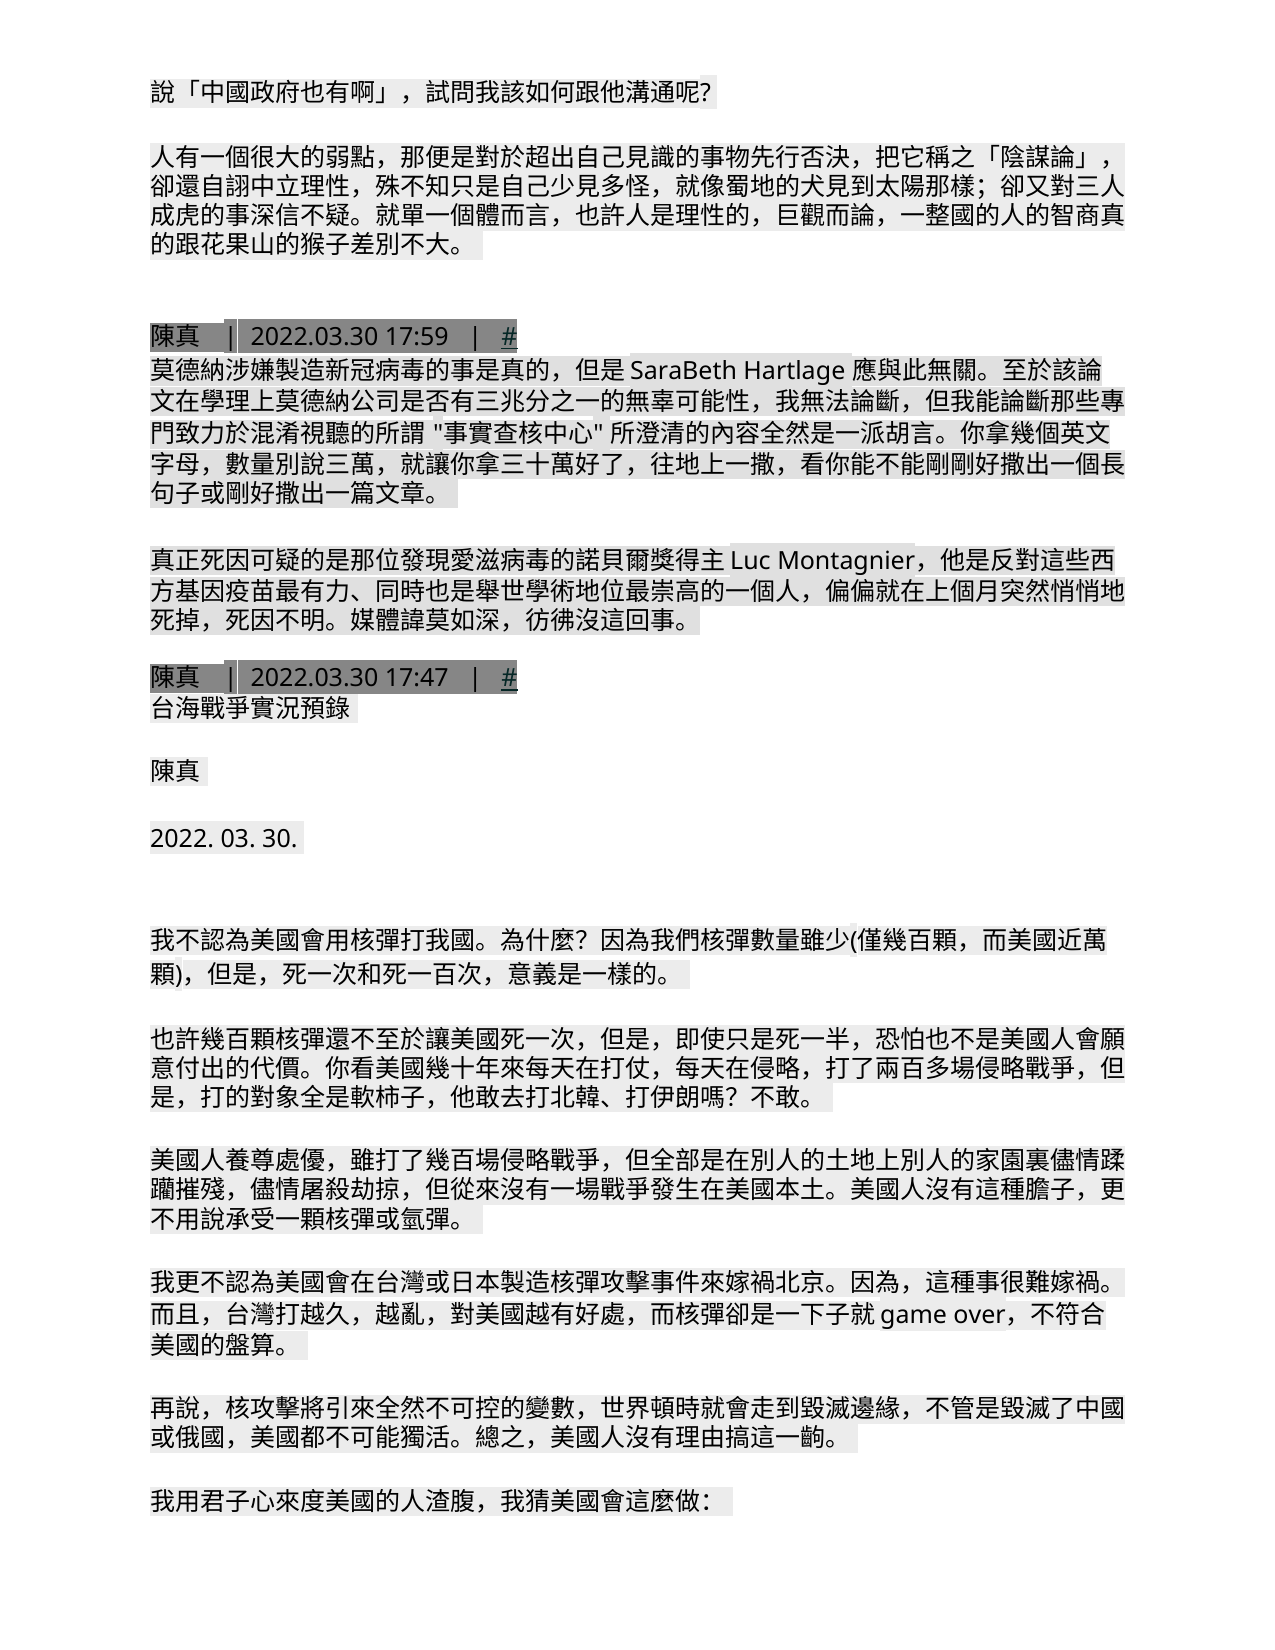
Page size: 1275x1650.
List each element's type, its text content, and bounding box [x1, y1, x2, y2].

text 陳真 | 2022.03.30 17:59 | # [150, 319, 1125, 353]
text 陳真 | 2022.03.30 17:47 | # [150, 660, 1125, 694]
text 台海戰爭實況預錄 陳真 2022. 03. 30. 我不認為美國會用核彈打我國。為什麼？因為我們核彈數量雖少(僅幾百顆，而美國近萬顆)，但是，死一次和死一百次，意義是一樣的。 也許幾百顆核彈還不至於讓美國死一次，但是，即使只是死一半，恐怕也不是美國人會願意付出的代價。你看美國幾十年來每天在打仗，每天在侵略，打了兩百多場侵略戰爭，但是，打的對象全是軟柿子，他敢去打北韓、打伊朗嗎？不敢。 美國人養尊處優，雖打了幾百場侵略戰爭，但全部是在別人的土地上別人的家園裏儘情蹂躪摧殘，儘情屠殺劫掠，但從來沒有一場戰爭發生在美國本土。美國人沒有這種膽子，更不用說承受一顆核彈或氫彈。 我更不認為美國會在台灣或日本製造核彈攻擊事件來嫁禍北京。因為，這種事很難嫁禍。而且，台灣打越久，越亂，對美國越有好處，而核彈卻是一下子就game over，不符合美國的盤算。 再說，核攻擊將引來全然不可控的變數，世界頓時就會走到毀滅邊緣，不管是毀滅了中國或俄國，美國都不可能獨活。總之，美國人沒有理由搞這一齣。 我用君子心來度美國的人渣腹，我猜美國會這麼做： 1. 美國會叫台灣的藍綠人渣走狗漢奸政權以切香腸的方式，步步進逼，類似北約對俄國的作法，總有一天，香腸會切到某個點是北京所無法忍受的，藉以挑起戰火，並把責任全推給北京。 2. 一如美國過去二十幾年所不斷指示台灣的作法：每個台灣人都必須當所謂 "毒蛙"，與敵人同歸於盡。簡單說就是每個台灣人都必須為美國人而死，為美國人當炮灰去攻擊大陸骨肉同胞，儘可能製造兩岸最大的傷亡。 你從美國對烏克蘭的操縱方式就可以看得出來，美國在烏克蘭這麼做，在台灣也一定會這麼做，而且會做得更無恥更邪惡更血腥更徹底。 主要作法就是提倡喪心病狂、違反現代戰爭規範的所謂 "全民皆兵"，讓台灣人不分軍人與平民，全部成為軍事攻擊對象，讓台灣每一寸土地全部成為戰場。 具體作法一如烏克蘭，包括綁架人民，禁止逃難，違者槍殺，或是故意在平民住宅區設立軍事據點，混淆軍民界線，藉以擴大平民傷亡，然後再藉著主流媒體進一步渲染兩岸仇恨，進一步妖魔化北京。 此外，還有所謂 "社區武裝化"，一如烏克蘭，人渣漢奸政權會發放大量槍炮武器給特定民眾或親綠團體，進行內部屠殺，殺害親中人士，殺害政治異己，鼓吹動亂，使整個島嶼陷入最大程度的內部動亂。 3. 主流媒體當然不會閒著，它會每天24小時造謠抹黑栽贓嫁禍，讓台灣人與世人痛恨中共的 "血腥殘暴"，進一步鼓動台灣人反擊。一如美國過去二十幾年來所強力鼓吹，台灣人渣漢奸政權一定會對大陸本土發動攻擊，而且會依照美國過去二十幾年來的指示，會故意攻擊大陸的水庫大壩等重要民生設施，攻擊人口稠密的大陸各個重要城市，進一步擴大兩岸人民之間的血腥仇恨。 4. 這時候，CIA 這些年來在台灣所強力推行的所謂 "全民皆兵" 或 "全體國民動員" 或 "社區武裝化" 或歌頌 "軍民一體" 等等的邪惡作法，就能進一步發酵，進一步推展所謂以小博大的 "不對稱作戰"，鼓勵台灣人在島內或大陸進行恐怖攻擊，無限擴大兩岸傷亡與仇恨。 媒體永遠不會閒著，一定會每天24小時全天候造謠抹黑栽贓嫁禍，然後會拼命歌頌哪個英勇女生或學生如何奮勇戰死，如何被殘酷殺害，如何被解放軍輪姦至死，進一步挑起兩岸仇恨，歌頌與鼓動所謂 "就算拿掃把也要戰到最後一兵一卒" 的美國既定命令。 5. 此外，美國在韓國和台灣都設有生物武器實驗室，到時候，美國很可能會叫台灣漢奸政權對大陸進行生物武器或生化武器攻擊，而這也許就是美國過去二十幾年來在台灣所不斷推動與訓練的所謂 "不對稱作戰" 的核心作法之一；只要派幾個人到對岸散播病毒或發射生化武器，馬上就能造成大陸千萬人的傷亡。 6. 我講的以上這些，只是冰山一角，而且不是我的猜測(我對猜測或預測不感興趣)，而是美國二十幾年來對台灣所指示的既定作戰方針或明顯作為。美國甚至具體要求台灣應該要有死幾成人口的決心，以捍衛偉大的民主自由與台灣獨立。 7. 美國與其全世界走狗國家，特別是日本與澳洲，一定會在美國的指示下，合力擴大兩岸血腥衝突與仇恨，源源不絕的武器與飛彈，將會賣給台灣，支持勇敢的台灣人為偉大的民主自由戰至最後一兵一卒，最少要死三成人口才能達到美國的基本要求。 8. 除了軍事之外，其它各種作戰方式例如金融與貿易或各種土匪式的掠奪資產，包括徹底掏空台灣，當然也會一併進行，一如目前對付俄國之所為，而且會更加慘烈與無恥。 9. 美國沒必要消滅中國，他只要把中國打成重傷就行，主要目標就是在兩岸策動長期內戰與內亂，從根本上阻遏中國的崛起，徹底斷送中國取代美國成為世界第一強國的可能性。因此，除了兩岸之外，美國也會在世界各地破壞一帶一路以及中國藉以進一步發展的各種既定政策與戰略措施。 10. 我不會預言，預言要找印度神童。但我習於寫我所知所見，陳述事實。我講的這些都是未竟之事實。美國人希望它成為事實，台灣人呢？美國人說台灣人應該勇於當 "毒蛙"，勇於和大陸同歸於盡，勇於戰到最後一兵一卒。台灣人真的希望這樣？ 今天，如果我有能力控制美國的一個州，我很樂意鼓吹他們追求獨立，追求民主自由，我很樂意透過主流媒體，鼓吹美國人互相仇恨，我更樂意販賣源源不絕的武器給他們，鼓勵他們為了民主自由，務必內戰到最後一兵一卒，最少也應該死三成，才能達到我的期待，畢竟美國人死越多，我賺越兇，賺進數以兆計的橫財之外，我更能一舉消滅美國人，讓他們再度陷入貧窮 (美國對中國的公開言論)，永無翻身之日。我很樂意讚賞他們互相殘殺的勇敢，我很樂意歌頌他們捍衛民主自由的犧牲決心。 結論： 這就是美國，這就是美國過去二十幾年來在島內拼命執行的陽謀與操作。腦子正常的人都看得見，台灣人死到臨頭還不知道自己被美國人當成毒蛙、當成狗肉炸彈嗎？ [150, 694, 1125, 1550]
text 莫德納涉嫌製造新冠病毒的事是真的，但是SaraBeth Hartlage 應與此無關。至於該論文在學理上莫德納公司是否有三兆分之一的無辜可能性，我無法論斷，但我能論斷那些專門致力於混淆視聽的所謂 "事實查核中心" 所澄清的內容全然是一派胡言。你拿幾個英文字母，數量別說三萬，就讓你拿三十萬好了，往地上一撒，看你能不能剛剛好撒出一個長句子或剛好撒出一篇文章。 真正死因可疑的是那位發現愛滋病毒的諾貝爾獎得主Luc Montagnier，他是反對這些西方基因疫苗最有力、同時也是舉世學術地位最崇高的一個人，偏偏就在上個月突然悄悄地死掉，死因不明。媒體諱莫如深，彷彿沒這回事。 [150, 353, 1125, 635]
text 說「中國政府也有啊」，試問我該如何跟他溝通呢? 人有一個很大的弱點，那便是對於超出自己見識的事物先行否決，把它稱之「陰謀論」，卻還自詡中立理性，殊不知只是自己少見多怪，就像蜀地的犬見到太陽那樣；卻又對三人成虎的事深信不疑。就單一個體而言，也許人是理性的，巨觀而論，一整國的人的智商真的跟花果山的猴子差別不大。 [150, 75, 1125, 294]
